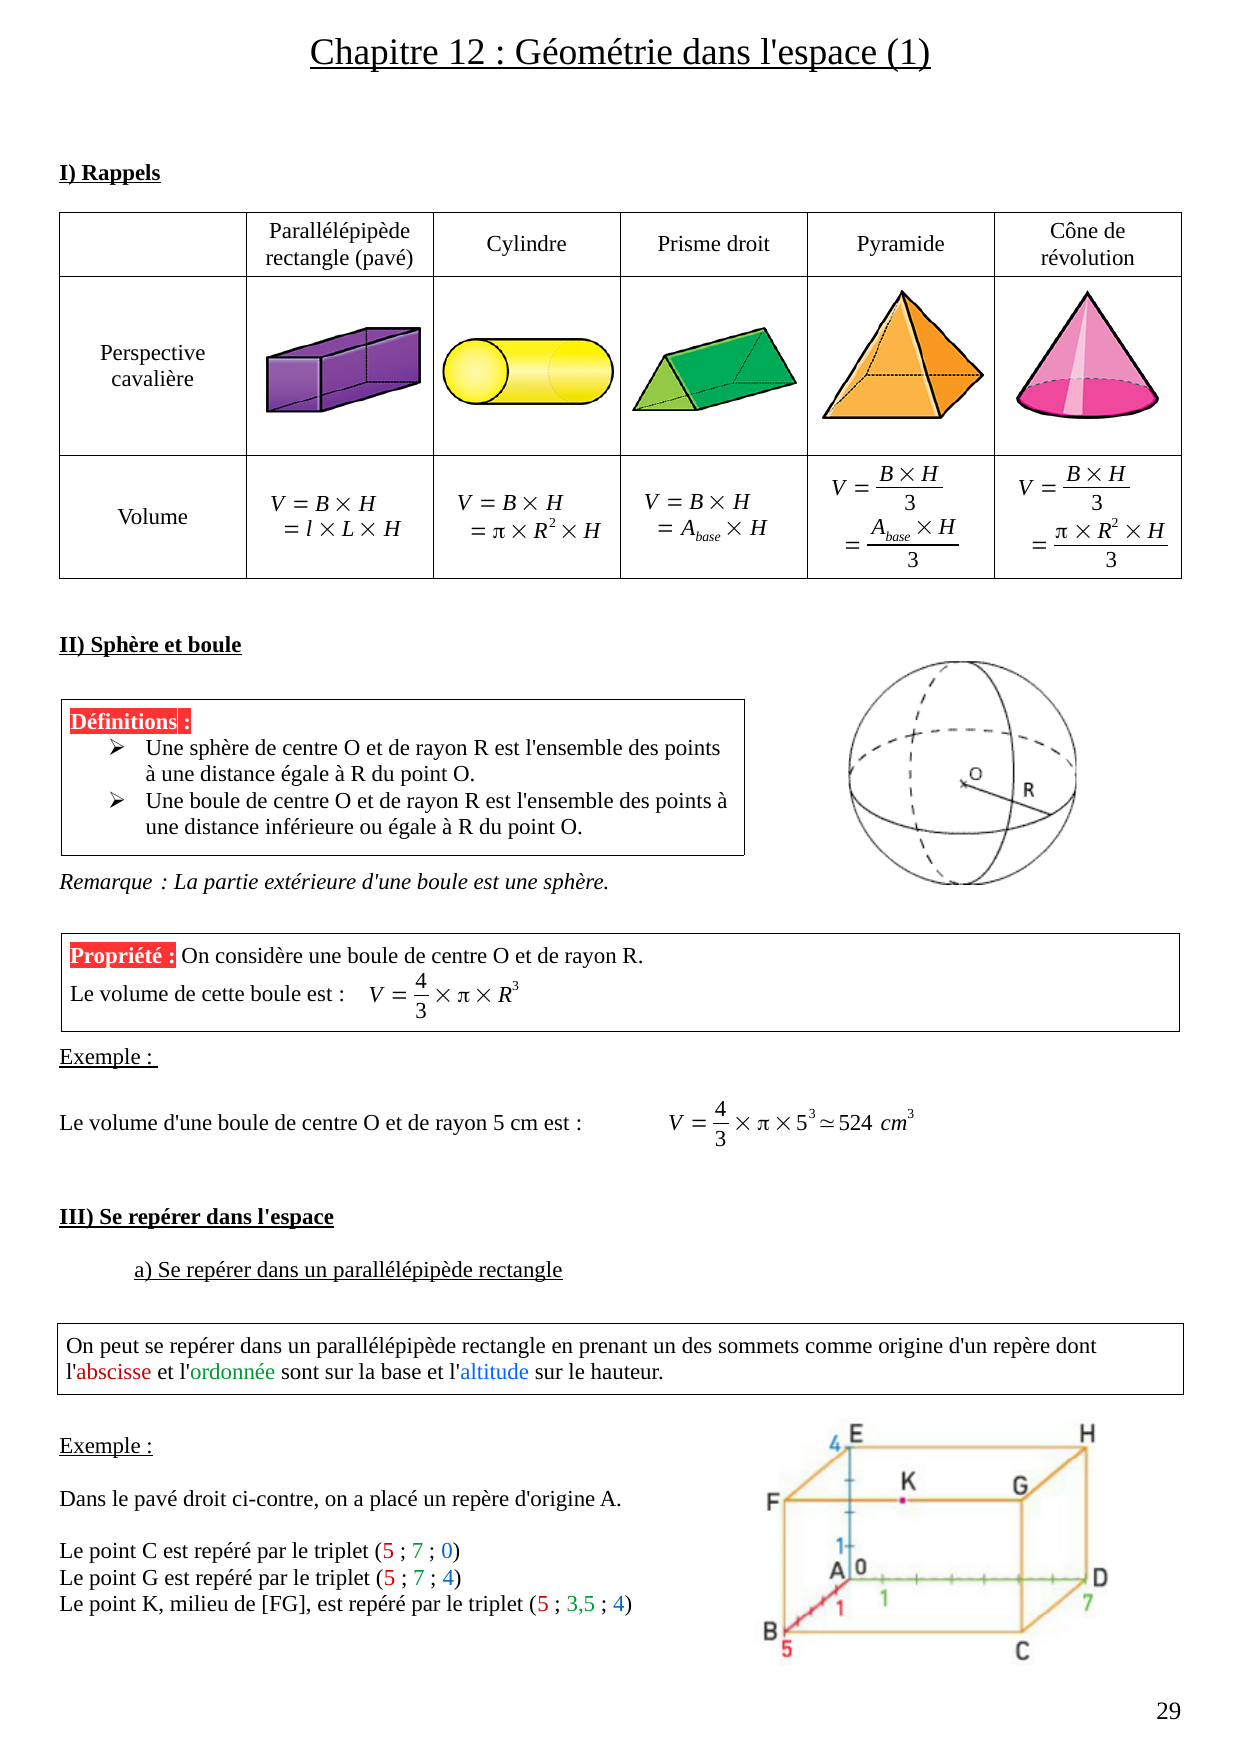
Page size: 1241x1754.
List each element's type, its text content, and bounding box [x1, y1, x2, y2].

table_cell [434, 410, 620, 455]
text I) Rappels [59, 159, 1181, 185]
table_header Pyramide [808, 213, 994, 276]
picture [1011, 277, 1163, 428]
text Le point K, milieu de [FG], est repéré par le triplet (5 ; 3,5 ; 4) [59, 1590, 749, 1616]
text [1117, 1590, 1181, 1616]
text Chapitre 12 : Géométrie dans l'espace (1) [59, 29, 1181, 73]
table_cell Volume [60, 456, 246, 578]
table_cell [995, 456, 1181, 578]
table_cell [621, 456, 807, 578]
picture [625, 322, 801, 417]
text Le volume de cette boule est : [70, 968, 1171, 1022]
text On peut se repérer dans un parallélépipède rectangle en prenant un des sommets comme origine d'un repère dont l'abscisse et l'ordonnée sont sur la base et l'altitude sur le hauteur. [66, 1332, 1174, 1385]
list une distance inférieure ou égale à R du point O. [108, 813, 735, 839]
table_cell [434, 456, 620, 578]
table_cell [808, 456, 994, 578]
table_cell Perspective cavalière [60, 277, 246, 455]
list Une boule de centre O et de rayon R est l'ensemble des points à [108, 787, 735, 813]
text Définitions : [70, 708, 735, 734]
table_cell [621, 277, 807, 455]
text Le volume d'une boule de centre O et de rayon 5 cm est : [59, 1096, 1181, 1151]
text Exemple : [59, 1432, 749, 1458]
picture [812, 283, 989, 423]
table_header Cylindre [434, 213, 620, 276]
text Propriété : On considère une boule de centre O et de rayon R. [70, 942, 1171, 968]
text [1117, 1484, 1181, 1511]
text III) Se repérer dans l'espace [59, 1203, 1181, 1230]
table_cell [995, 277, 1181, 455]
table_cell [808, 277, 994, 455]
picture [438, 330, 615, 410]
list Une sphère de centre O et de rayon R est l'ensemble des points [108, 734, 735, 760]
table_cell [247, 456, 433, 578]
text Remarque : La partie extérieure d'une boule est une sphère. [59, 868, 1181, 894]
table_cell [247, 277, 433, 455]
text [1117, 1537, 1181, 1564]
list a) Se repérer dans un parallélépipède rectangle [97, 1256, 1181, 1282]
table_header Cône de révolution [995, 213, 1181, 276]
table_header Parallélépipède rectangle (pavé) [247, 213, 433, 276]
picture [749, 1407, 1117, 1666]
table_header [60, 213, 246, 276]
table_header Prisme droit [621, 213, 807, 276]
picture [848, 661, 1077, 885]
text Exemple : [59, 921, 1181, 1070]
picture [251, 312, 428, 424]
text [1117, 1564, 1181, 1590]
list à une distance égale à R du point O. [108, 760, 735, 787]
text Le point G est repéré par le triplet (5 ; 7 ; 4) [59, 1564, 749, 1590]
text Le point C est repéré par le triplet (5 ; 7 ; 0) [59, 1537, 749, 1564]
text II) Sphère et boule [59, 631, 1181, 657]
table_cell [434, 277, 620, 409]
text [1117, 1432, 1181, 1458]
text Dans le pavé droit ci-contre, on a placé un repère d'origine A. [59, 1484, 749, 1511]
